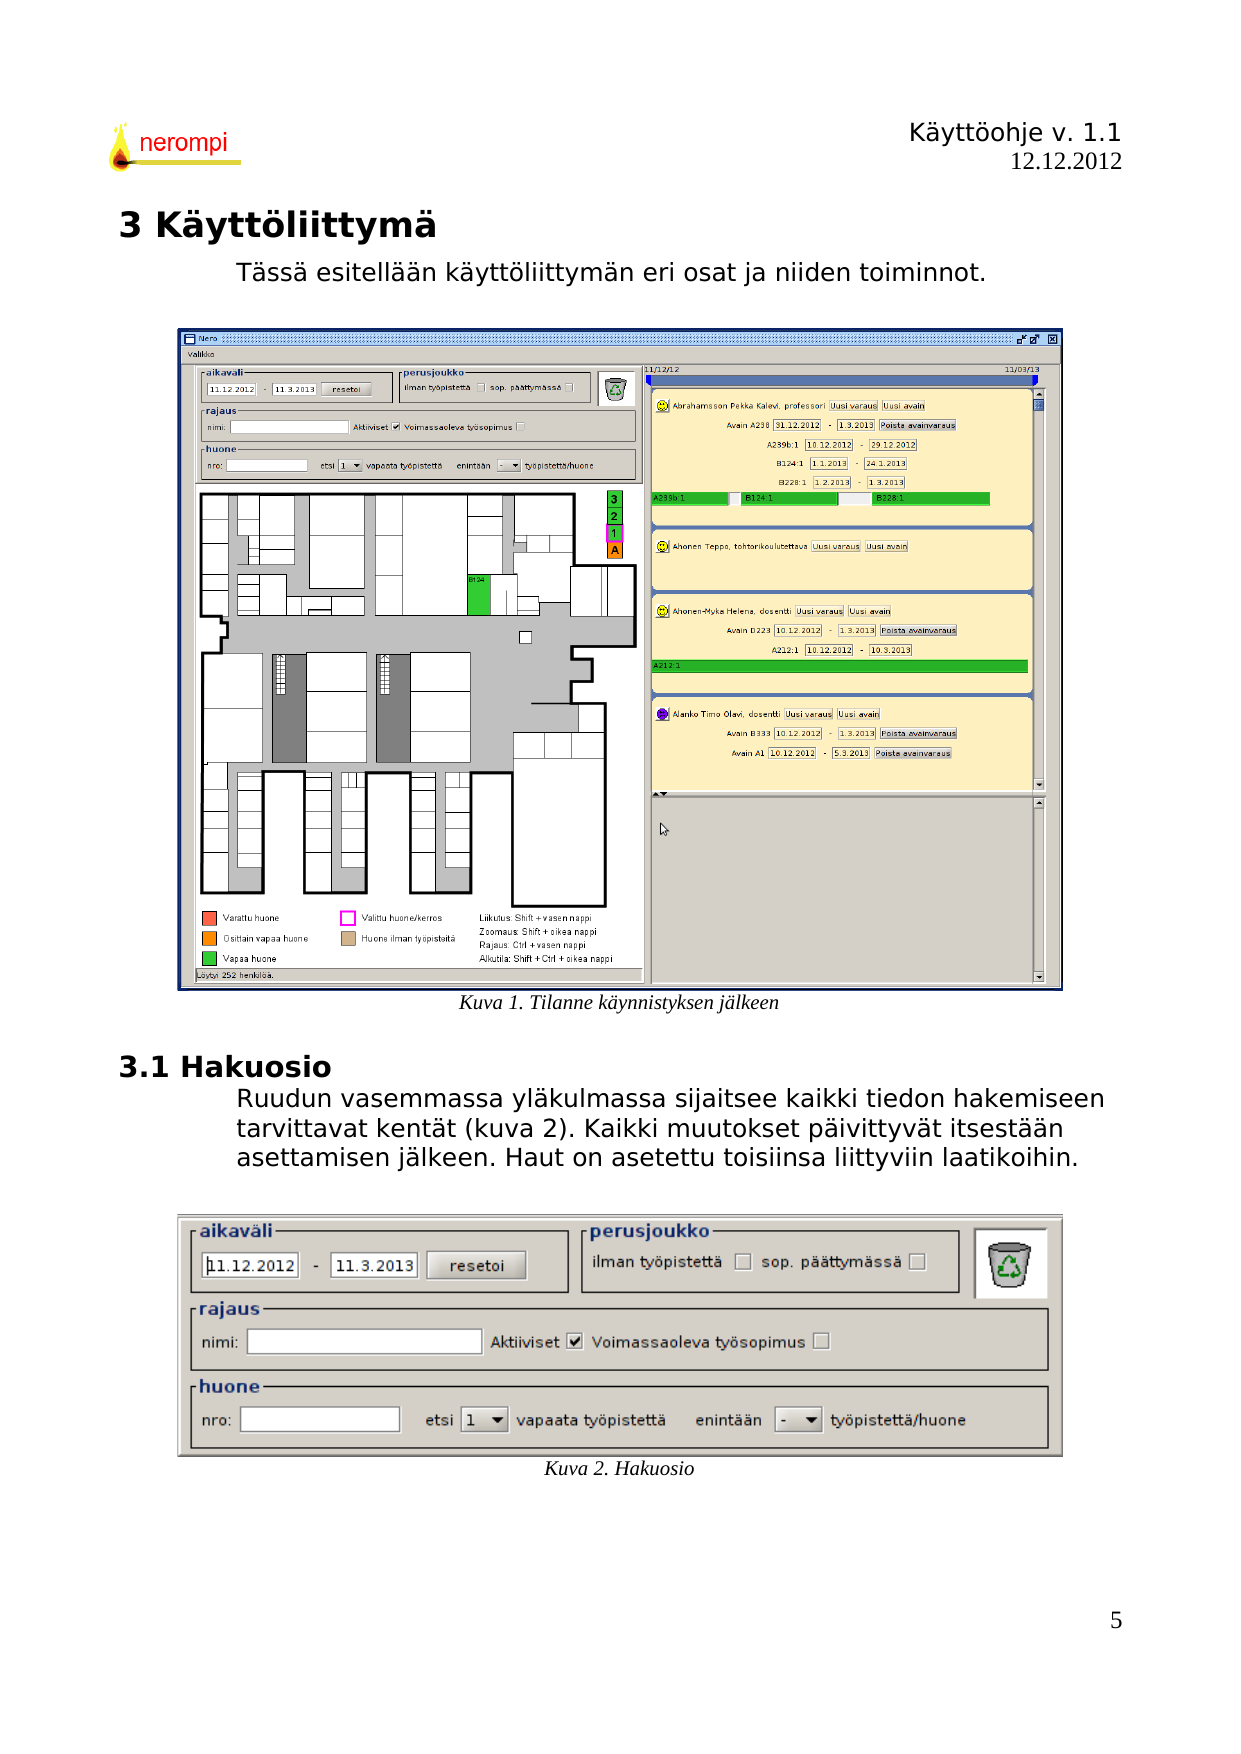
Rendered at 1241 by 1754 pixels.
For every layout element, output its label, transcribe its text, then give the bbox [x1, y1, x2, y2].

subtitle Käyttöliittymä [118, 204, 1122, 245]
text Kuva 2. Hakuosio [177, 1457, 1063, 1480]
text Ruudun vasemmassa yläkulmassa sijaitsee kaikki tiedon hakemiseen tarvittavat kentät (kuva 2). Kaikki muutokset päivittyvät itsestään asettamisen jälkeen. Haut on asetettu toisiinsa liittyviin laatikoihin. [236, 1085, 1122, 1172]
subtitle Hakuosio [118, 1050, 1122, 1085]
picture [177, 328, 1063, 991]
picture [107, 118, 255, 176]
text Kuva 1. Tilanne käynnistyksen jälkeen [177, 991, 1063, 1014]
picture [177, 1214, 1063, 1457]
text Tässä esitellään käyttöliittymän eri osat ja niiden toiminnot. [236, 258, 1122, 287]
